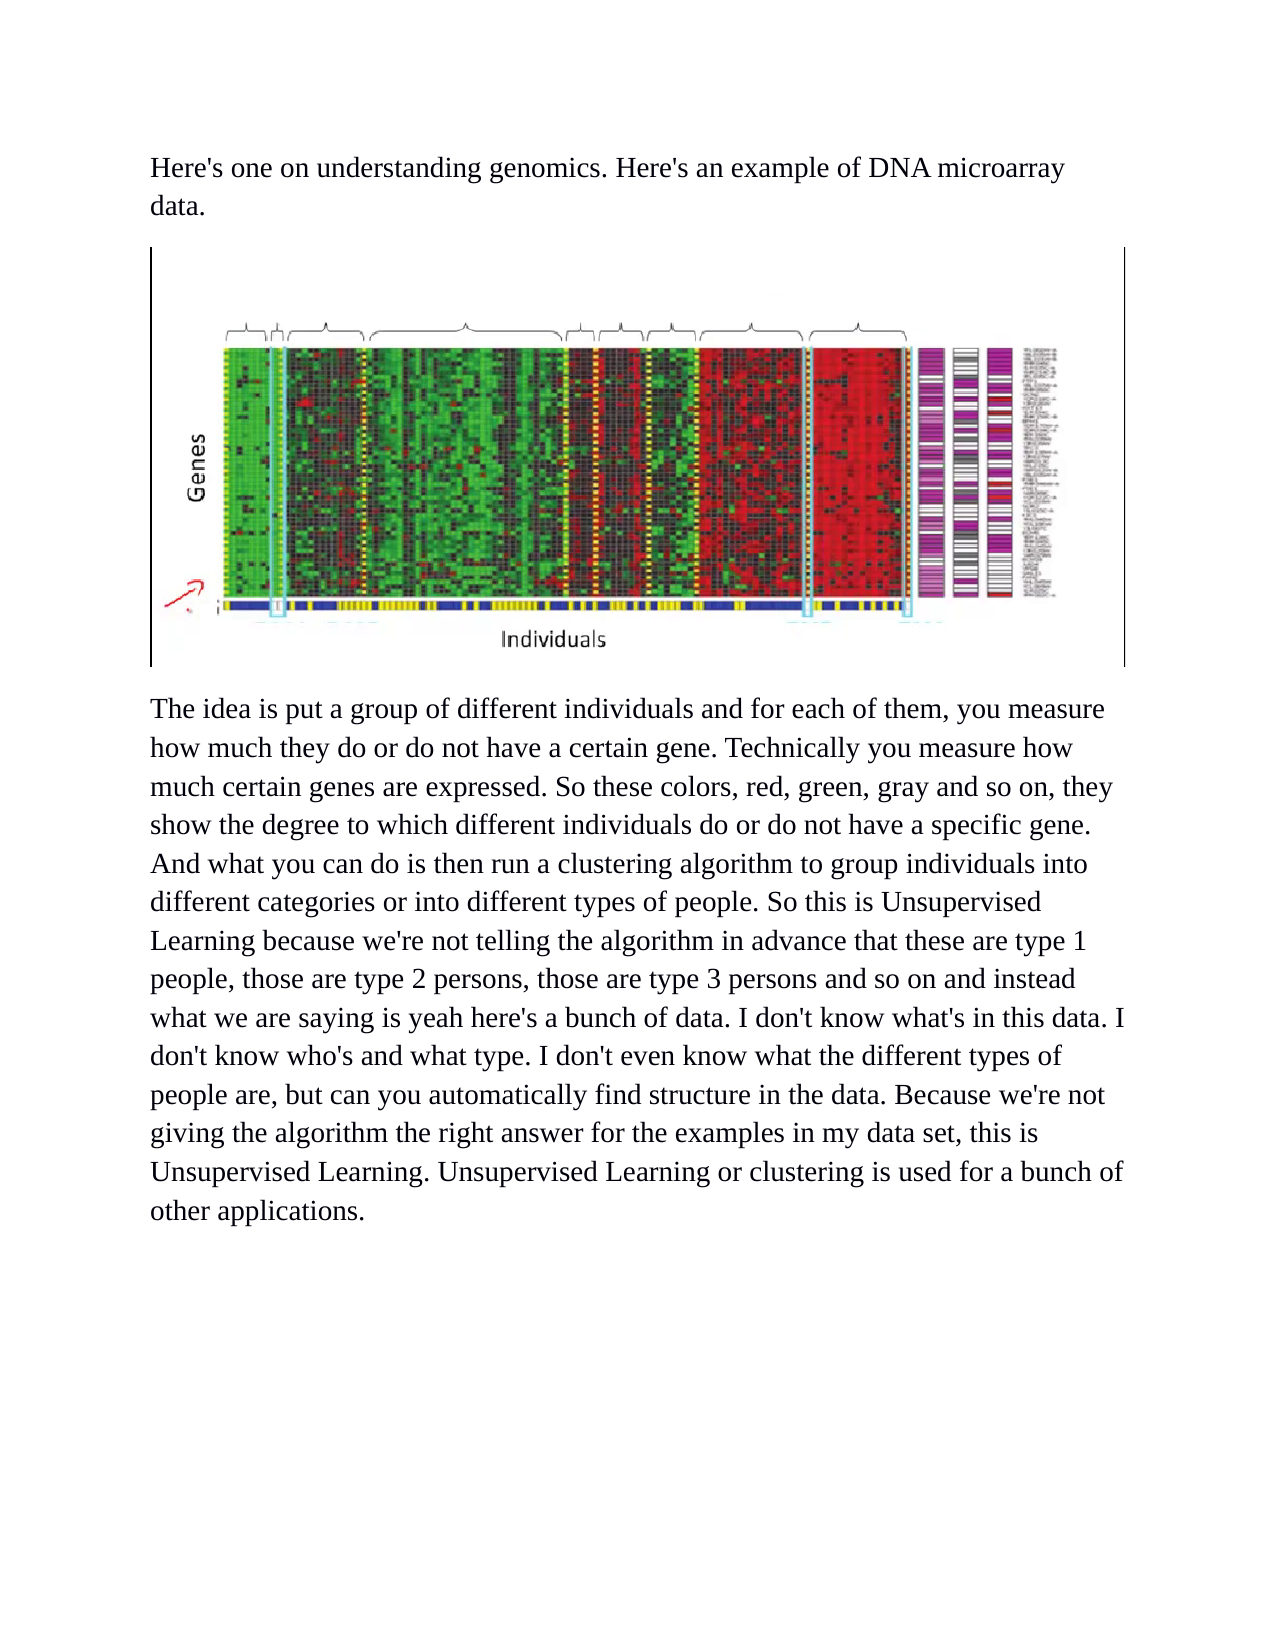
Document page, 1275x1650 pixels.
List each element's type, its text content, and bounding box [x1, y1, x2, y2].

picture [150, 247, 1125, 667]
text Here's one on understanding genomics. Here's an example of DNA microarray data. [150, 150, 1125, 222]
text The idea is put a group of different individuals and for each of them, you measure how much they do or do not have a certain gene. Technically you measure how much certain genes are expressed. So these colors, red, green, gray and so on, they show the degree to which different individuals do or do not have a specific gene. And what you can do is then run a clustering algorithm to group individuals into different categories or into different types of people. So this is Unsupervised Learning because we're not telling the algorithm in advance that these are type 1 people, those are type 2 persons, those are type 3 persons and so on and instead what we are saying is yeah here's a bunch of data. I don't know what's in this data. I don't know who's and what type. I don't even know what the different types of people are, but can you automatically find structure in the data. Because we're not giving the algorithm the right answer for the examples in my data set, this is Unsupervised Learning. Unsupervised Learning or clustering is used for a bunch of other applications. [150, 692, 1125, 1226]
